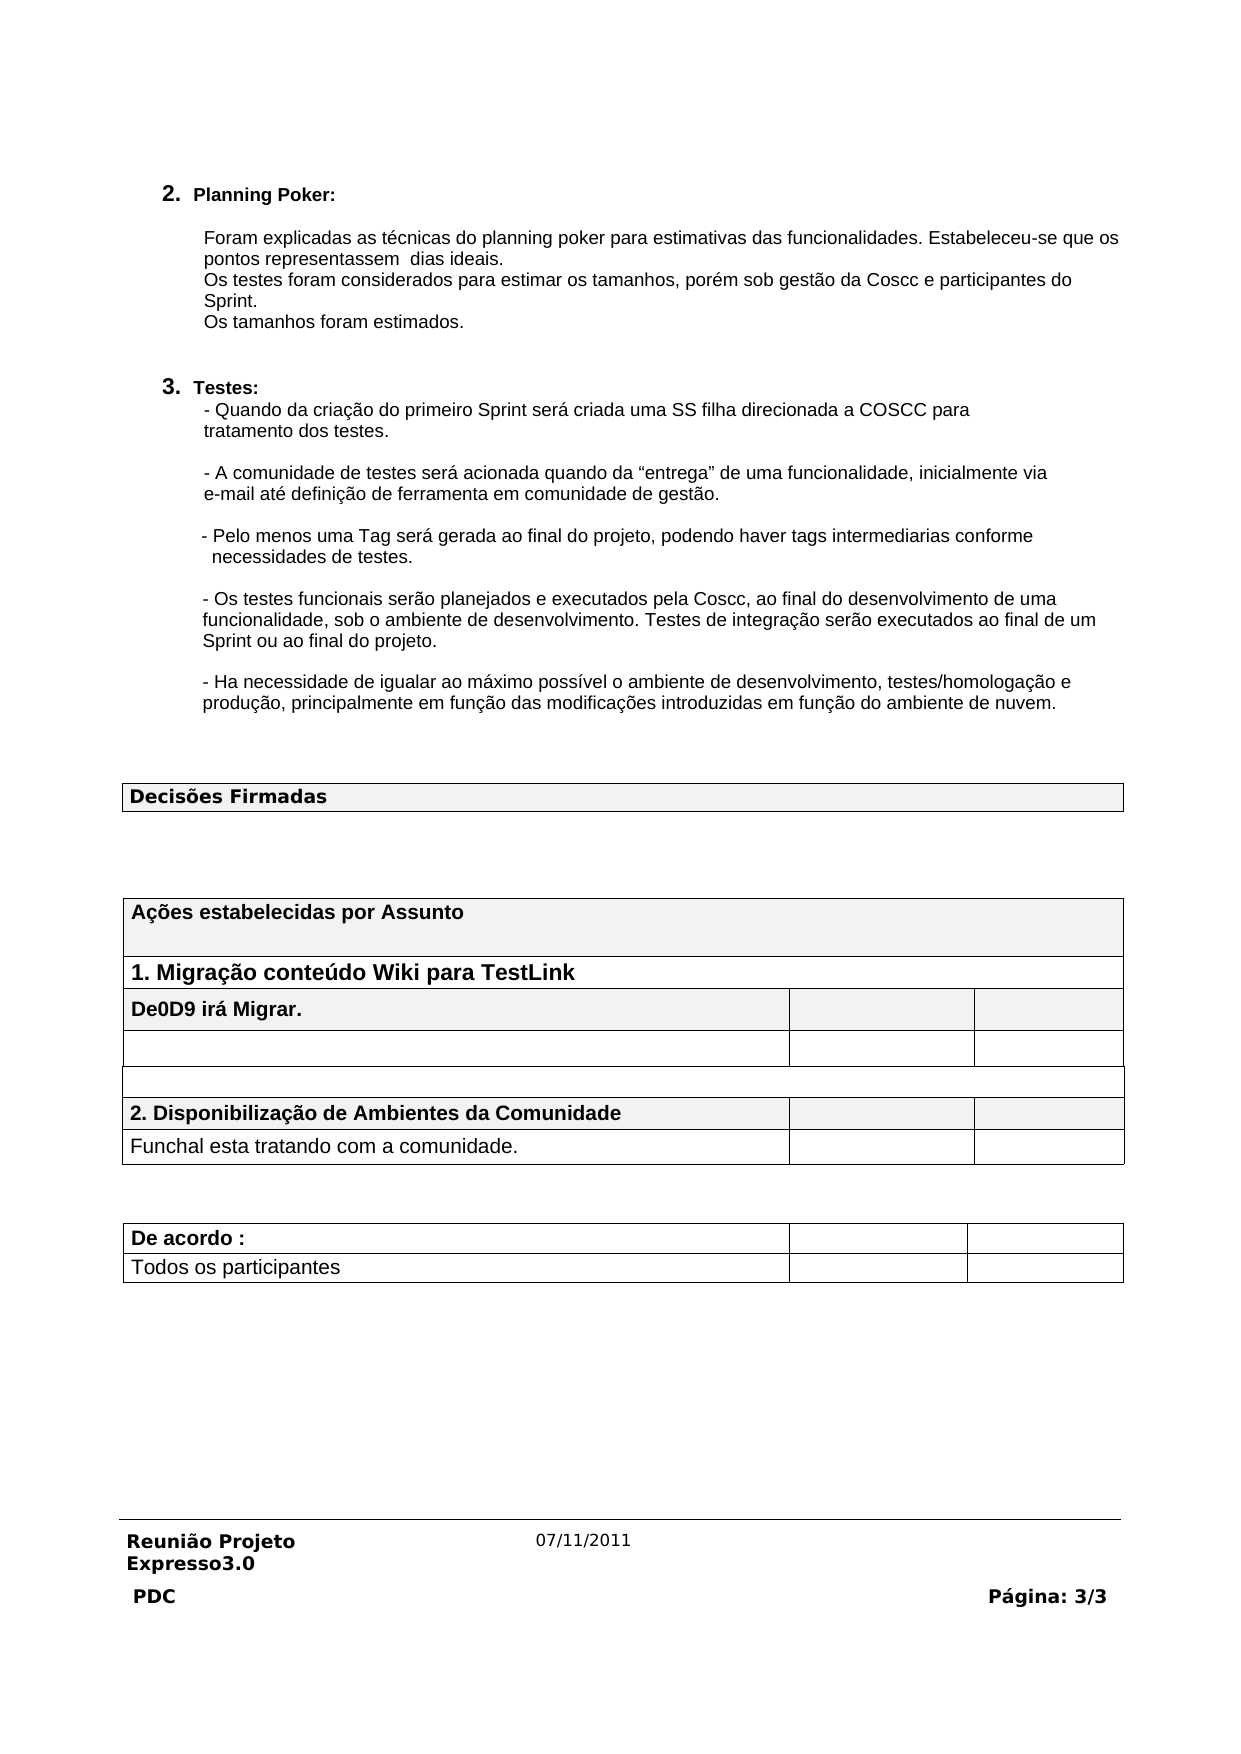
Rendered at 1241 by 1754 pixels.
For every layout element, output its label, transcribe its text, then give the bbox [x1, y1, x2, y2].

table_header De acordo : [124, 1224, 789, 1252]
table_header [790, 1224, 967, 1252]
list Testes: [156, 374, 1122, 400]
table_header 1. Migração conteúdo Wiki para TestLink [124, 957, 1123, 988]
table_cell Todos os participantes [124, 1254, 789, 1282]
table_cell [975, 1031, 1123, 1066]
table_cell [968, 1254, 1123, 1282]
table_cell [975, 1098, 1124, 1129]
text Sprint ou ao final do projeto. [128, 630, 1122, 651]
text - Ha necessidade de igualar ao máximo possível o ambiente de desenvolvimento, testes/homologação e produção, principalmente em função das modificações introduzidas em função do ambiente de nuvem. [128, 672, 1122, 714]
table_cell [790, 1098, 974, 1129]
table_header [968, 1224, 1123, 1252]
table_cell Funchal esta tratando com a comunidade. [123, 1130, 789, 1164]
list Foram explicadas as técnicas do planning poker para estimativas das funcionalidades. Estabeleceu-se que os pontos representassem dias ideais. [166, 227, 1122, 269]
table_cell [790, 1130, 974, 1164]
table_cell [124, 1031, 789, 1066]
list e-mail até definição de ferramenta em comunidade de gestão. [166, 483, 1122, 504]
text - Pelo menos uma Tag será gerada ao final do projeto, podendo haver tags intermediarias conforme [128, 525, 1122, 546]
list Planning Poker: [156, 181, 1122, 207]
table_cell [790, 1254, 967, 1282]
table_header Decisões Firmadas [123, 784, 1123, 811]
table_header [123, 1067, 1124, 1097]
list tratamento dos testes. [166, 421, 1122, 442]
list - A comunidade de testes será acionada quando da “entrega” de uma funcionalidade, inicialmente via [166, 462, 1122, 483]
text necessidades de testes. [128, 546, 1122, 567]
table_cell De0D9 irá Migrar. [124, 989, 789, 1030]
text - Os testes funcionais serão planejados e executados pela Coscc, ao final do desenvolvimento de uma [128, 588, 1122, 609]
table_cell 2. Disponibilização de Ambientes da Comunidade [123, 1098, 789, 1129]
table_cell [975, 1130, 1124, 1164]
table_header Ações estabelecidas por Assunto [124, 899, 1123, 956]
table_cell [790, 1031, 974, 1066]
table_cell [975, 989, 1123, 1030]
list Os testes foram considerados para estimar os tamanhos, porém sob gestão da Coscc e participantes do Sprint. [166, 269, 1122, 311]
table_cell [790, 989, 974, 1030]
list - Quando da criação do primeiro Sprint será criada uma SS filha direcionada a COSCC para [166, 400, 1122, 421]
list Os tamanhos foram estimados. [166, 311, 1122, 332]
text funcionalidade, sob o ambiente de desenvolvimento. Testes de integração serão executados ao final de um [128, 609, 1122, 630]
